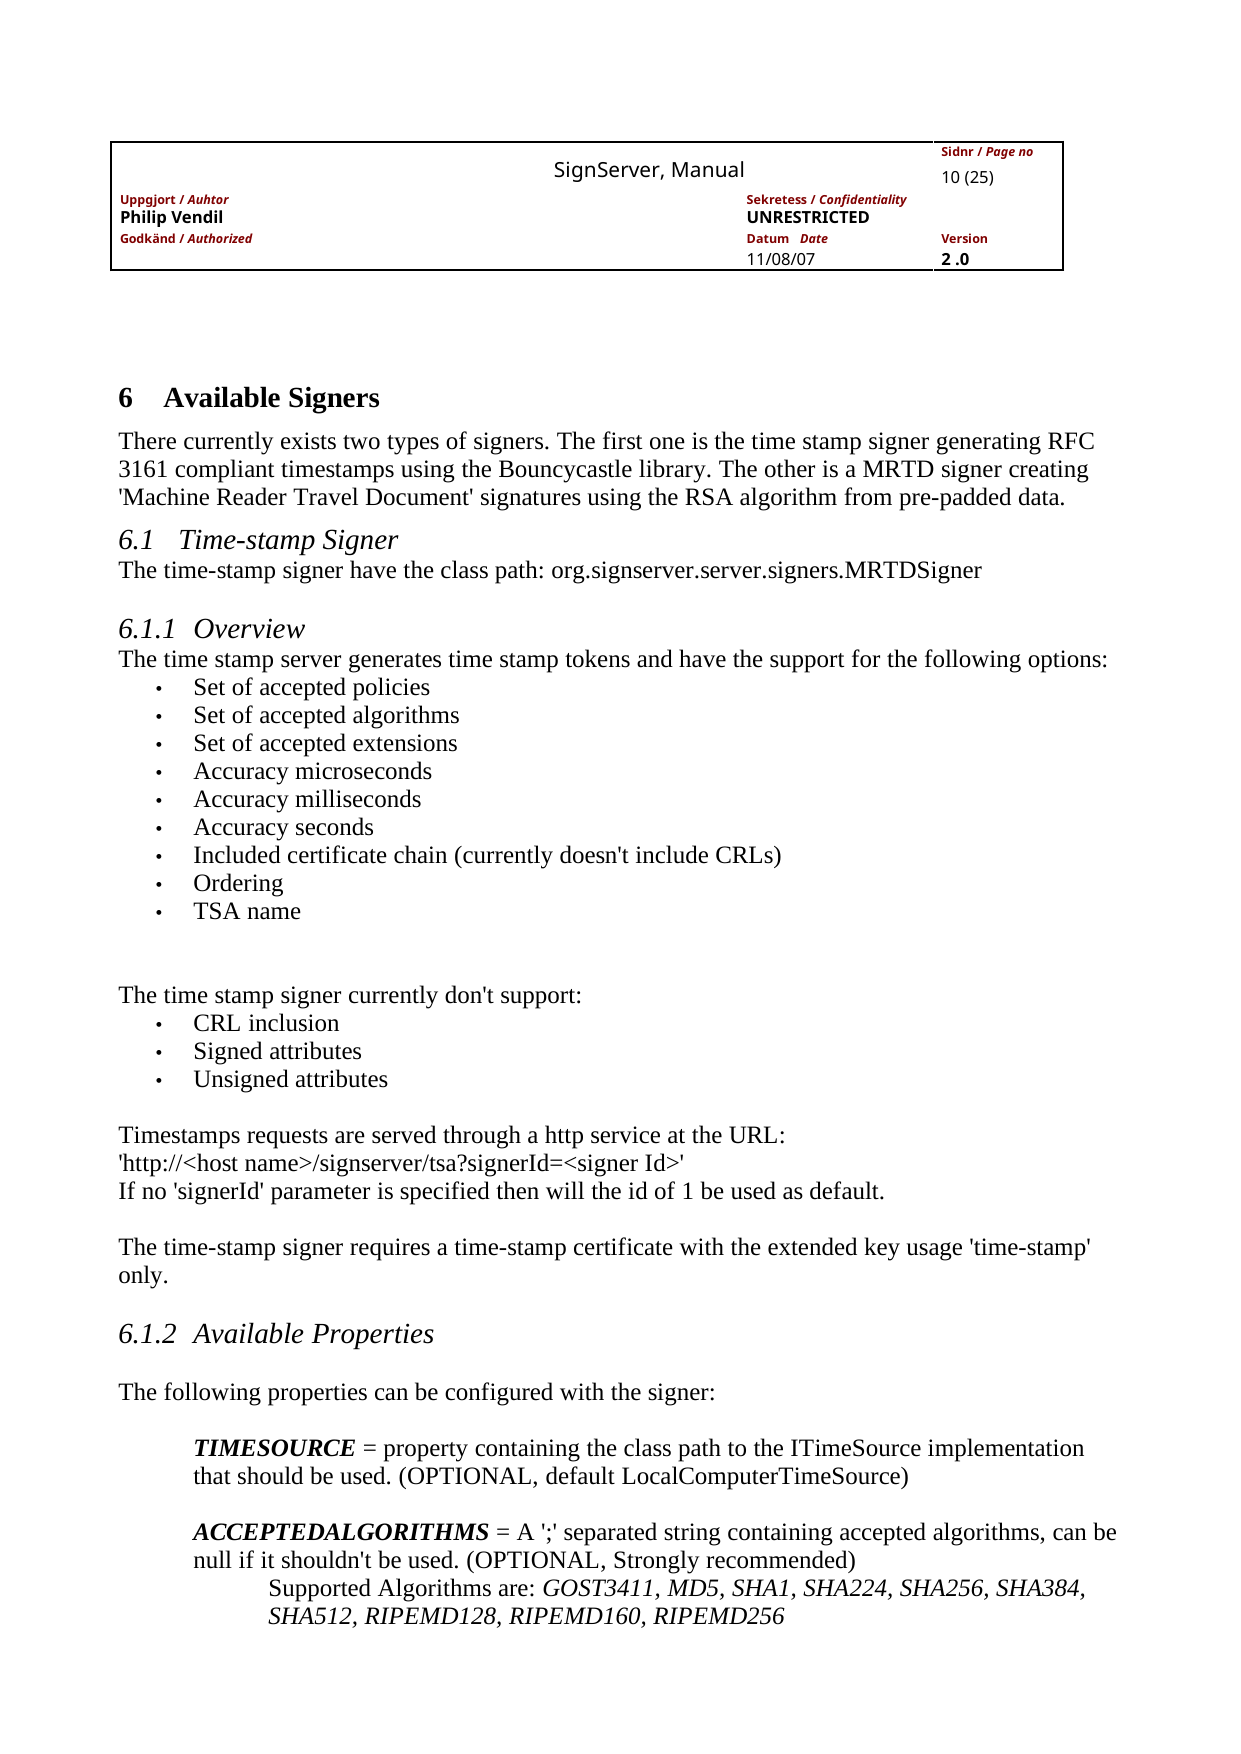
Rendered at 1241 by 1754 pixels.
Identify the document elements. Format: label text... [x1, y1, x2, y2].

list Set of accepted policies [156, 672, 1122, 701]
list Included certificate chain (currently doesn't include CRLs) [156, 841, 1122, 869]
list Accuracy microseconds [156, 757, 1122, 784]
text ACCEPTEDALGORITHMS = A ';' separated string containing accepted algorithms, can be null if it shouldn't be used. (OPTIONAL, Strongly recommended) [193, 1518, 1122, 1574]
text If no 'signerId' parameter is specified then will the id of 1 be used as default. [118, 1177, 1122, 1205]
text 'http://<host name>/signserver/tsa?signerId=<signer Id>' [118, 1149, 1122, 1177]
text There currently exists two types of signers. The first one is the time stamp signer generating RFC 3161 compliant timestamps using the Bouncycastle library. The other is a MRTD signer creating 'Machine Reader Travel Document' signatures using the RSA algorithm from pre-padded data. [118, 427, 1122, 511]
list Ordering [156, 869, 1122, 897]
list Set of accepted extensions [156, 728, 1122, 757]
subtitle Time-stamp Signer [118, 523, 1122, 556]
text The time-stamp signer have the class path: org.signserver.server.signers.MRTDSigner [118, 556, 1122, 584]
list Accuracy milliseconds [156, 784, 1122, 813]
list Set of accepted algorithms [156, 701, 1122, 728]
text The time stamp server generates time stamp tokens and have the support for the following options: [118, 644, 1122, 672]
list Accuracy seconds [156, 813, 1122, 841]
text The following properties can be configured with the signer: [118, 1377, 1122, 1406]
list Signed attributes [156, 1037, 1122, 1065]
subtitle Overview [118, 612, 1122, 644]
subtitle Available Properties [118, 1317, 1122, 1349]
list Unsigned attributes [156, 1065, 1122, 1093]
text Timestamps requests are served through a http service at the URL: [118, 1121, 1122, 1149]
list TSA name [156, 897, 1122, 925]
text The time-stamp signer requires a time-stamp certificate with the extended key usage 'time-stamp' only. [118, 1233, 1122, 1289]
subtitle Available Signers [118, 382, 1122, 414]
text The time stamp signer currently don't support: [118, 981, 1122, 1009]
list CRL inclusion [156, 1009, 1122, 1037]
text TIMESOURCE = property containing the class path to the ITimeSource implementation that should be used. (OPTIONAL, default LocalComputerTimeSource) [193, 1433, 1122, 1489]
text Supported Algorithms are: GOST3411, MD5, SHA1, SHA224, SHA256, SHA384, SHA512, RIPEMD128, RIPEMD160, RIPEMD256 [268, 1574, 1122, 1630]
